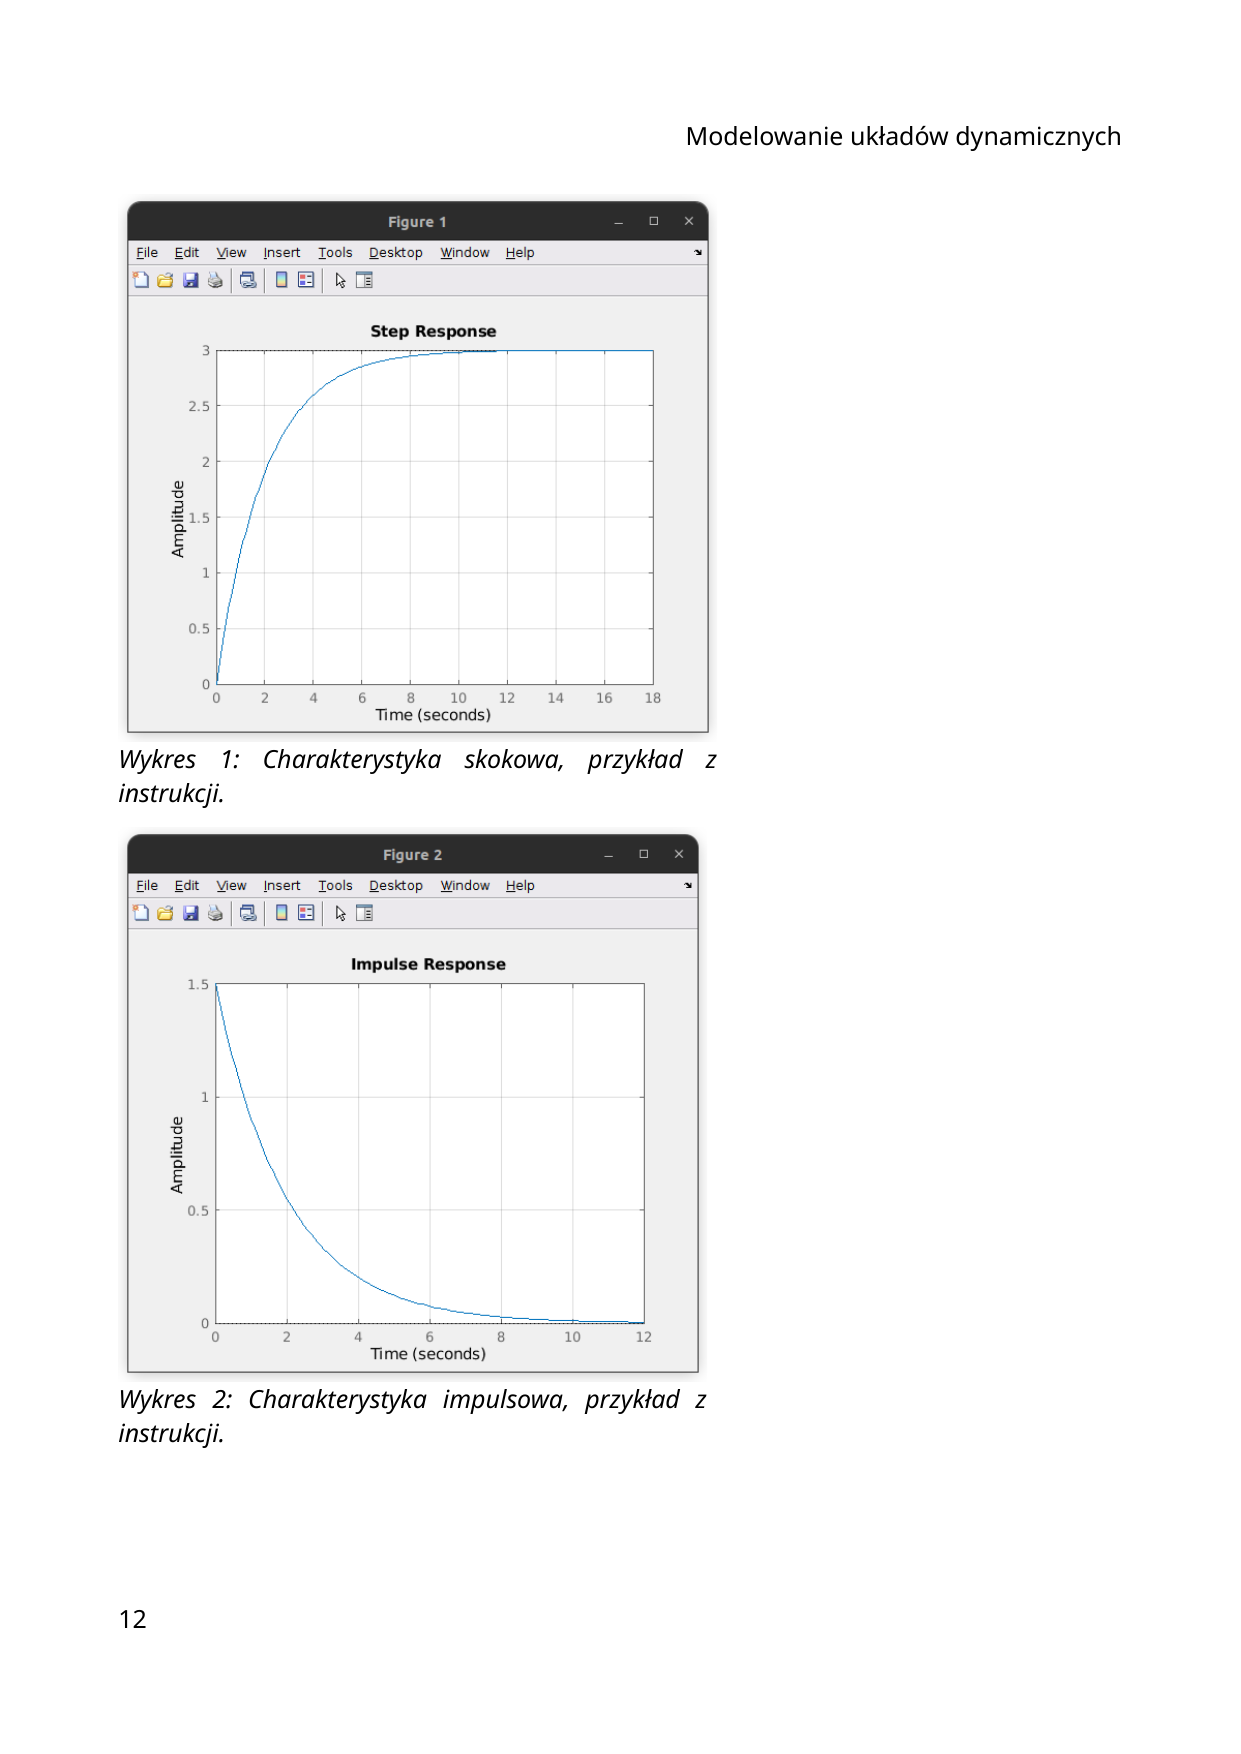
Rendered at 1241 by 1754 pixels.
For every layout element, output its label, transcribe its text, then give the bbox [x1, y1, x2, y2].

text Wykres 2: Charakterystyka impulsowa, przykład z instrukcji. [118, 1382, 707, 1450]
text Wykres 1: Charakterystyka skokowa, przykład z instrukcji. [118, 742, 717, 809]
picture [118, 827, 708, 1382]
picture [118, 194, 718, 742]
